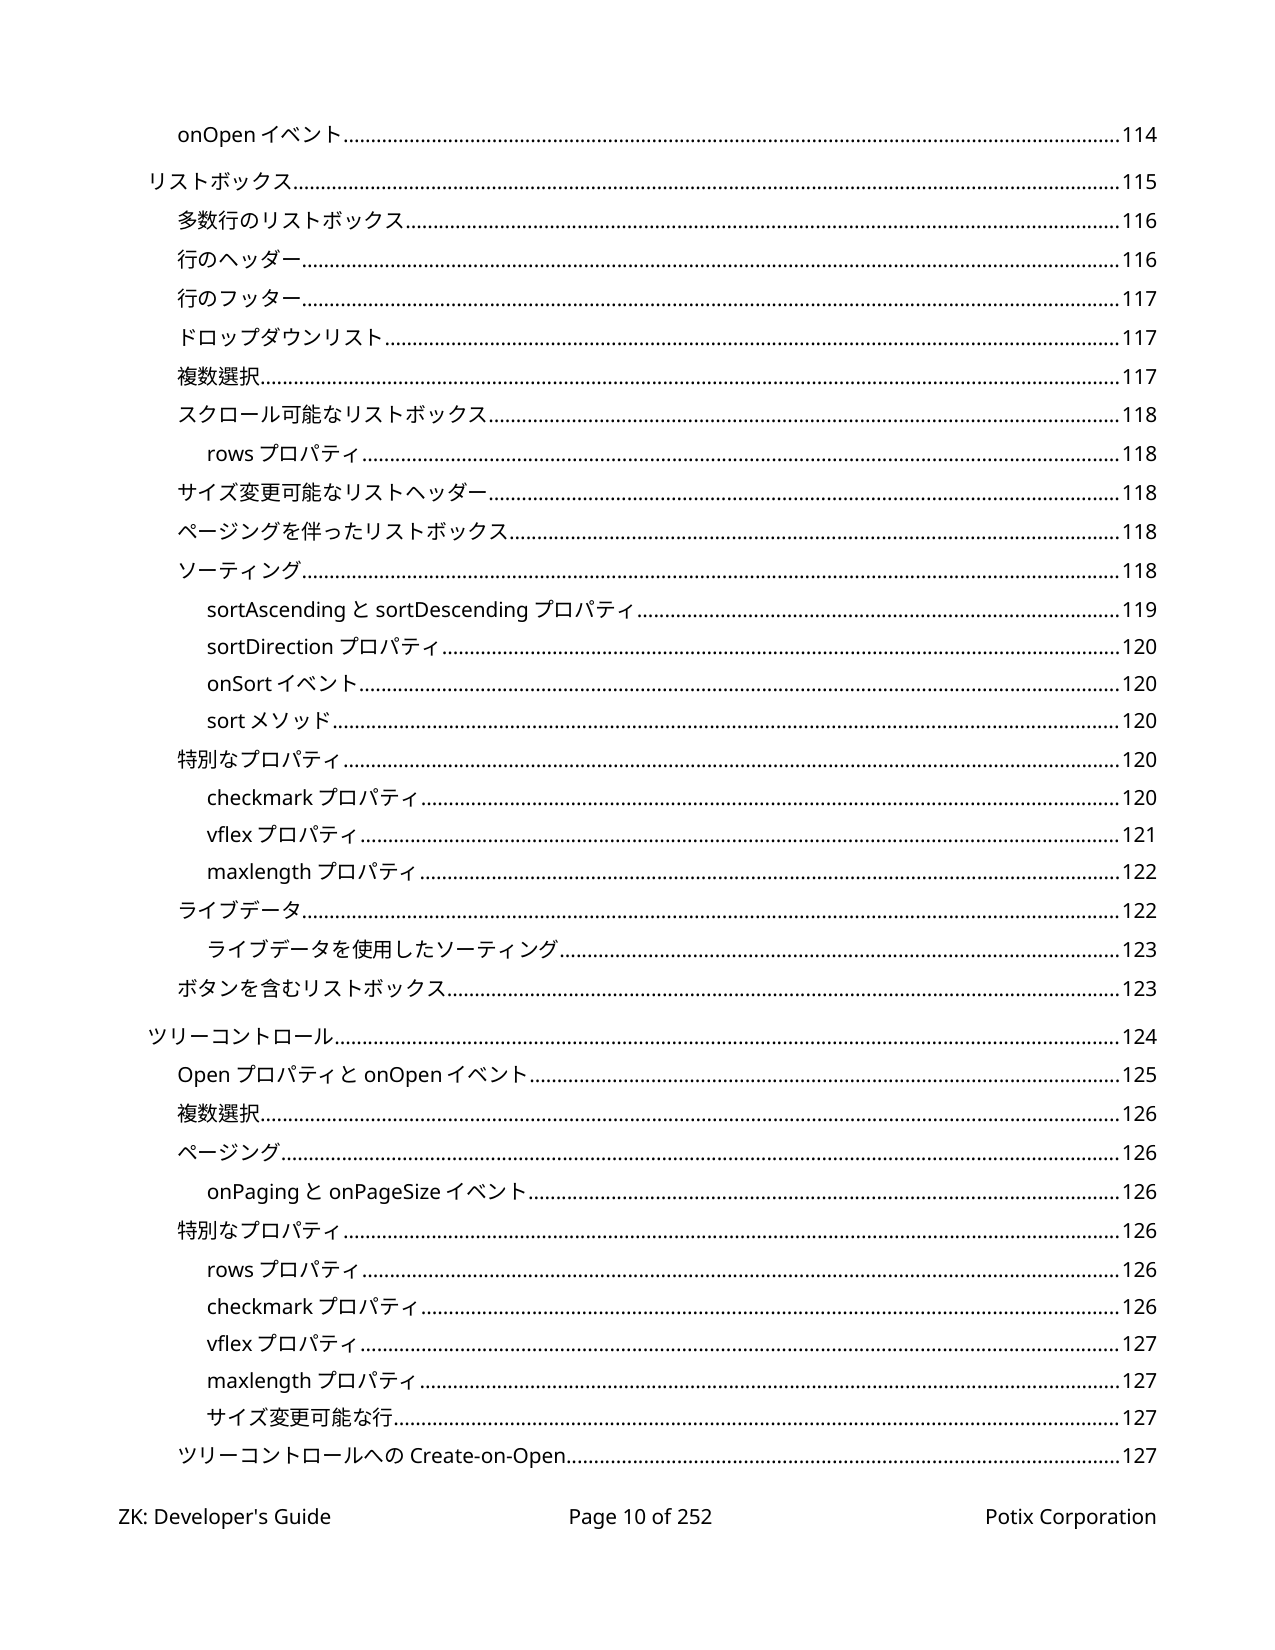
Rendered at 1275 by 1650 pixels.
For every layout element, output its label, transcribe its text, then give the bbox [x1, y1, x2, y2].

text onSortイベント 120 [207, 667, 1157, 697]
text 行のフッター 117 [177, 282, 1157, 312]
text sortメソッド 120 [207, 704, 1157, 734]
text ページングを伴ったリストボックス 118 [177, 516, 1157, 546]
text rowsプロパティ 126 [207, 1253, 1157, 1283]
text 特別なプロパティ 126 [177, 1214, 1157, 1244]
text サイズ変更可能なリストヘッダー 118 [177, 477, 1157, 507]
text 多数行のリストボックス 116 [177, 205, 1157, 235]
text maxlengthプロパティ 127 [207, 1364, 1157, 1394]
text sortAscendingとsortDescendingプロパティ 119 [207, 593, 1157, 623]
text ボタンを含むリストボックス 123 [177, 972, 1157, 1002]
text vflexプロパティ 121 [207, 819, 1157, 849]
text 複数選択 117 [177, 360, 1157, 390]
text ライブデータを使用したソーティング 123 [207, 933, 1157, 963]
text サイズ変更可能な行 127 [207, 1401, 1157, 1431]
text onPagingとonPageSizeイベント 126 [207, 1176, 1157, 1206]
text 行のヘッダー 116 [177, 243, 1157, 273]
text ツリーコントロールへのCreate-on-Open 127 [177, 1440, 1157, 1470]
text sortDirectionプロパティ 120 [207, 630, 1157, 660]
text 複数選択 126 [177, 1098, 1157, 1128]
text 特別なプロパティ 120 [177, 743, 1157, 773]
text OpenプロパティとonOpenイベント 125 [177, 1059, 1157, 1089]
text maxlengthプロパティ 122 [207, 856, 1157, 886]
text rowsプロパティ 118 [207, 438, 1157, 468]
text ツリーコントロール 124 [148, 1020, 1157, 1050]
text ソーティング 118 [177, 554, 1157, 584]
text ページング 126 [177, 1137, 1157, 1167]
text スクロール可能なリストボックス 118 [177, 399, 1157, 429]
text checkmarkプロパティ 120 [207, 782, 1157, 812]
text vflexプロパティ 127 [207, 1327, 1157, 1357]
text ライブデータ 122 [177, 895, 1157, 925]
text onOpenイベント 114 [177, 118, 1157, 148]
text ドロップダウンリスト 117 [177, 321, 1157, 351]
text リストボックス 115 [148, 166, 1157, 196]
text checkmarkプロパティ 126 [207, 1290, 1157, 1320]
